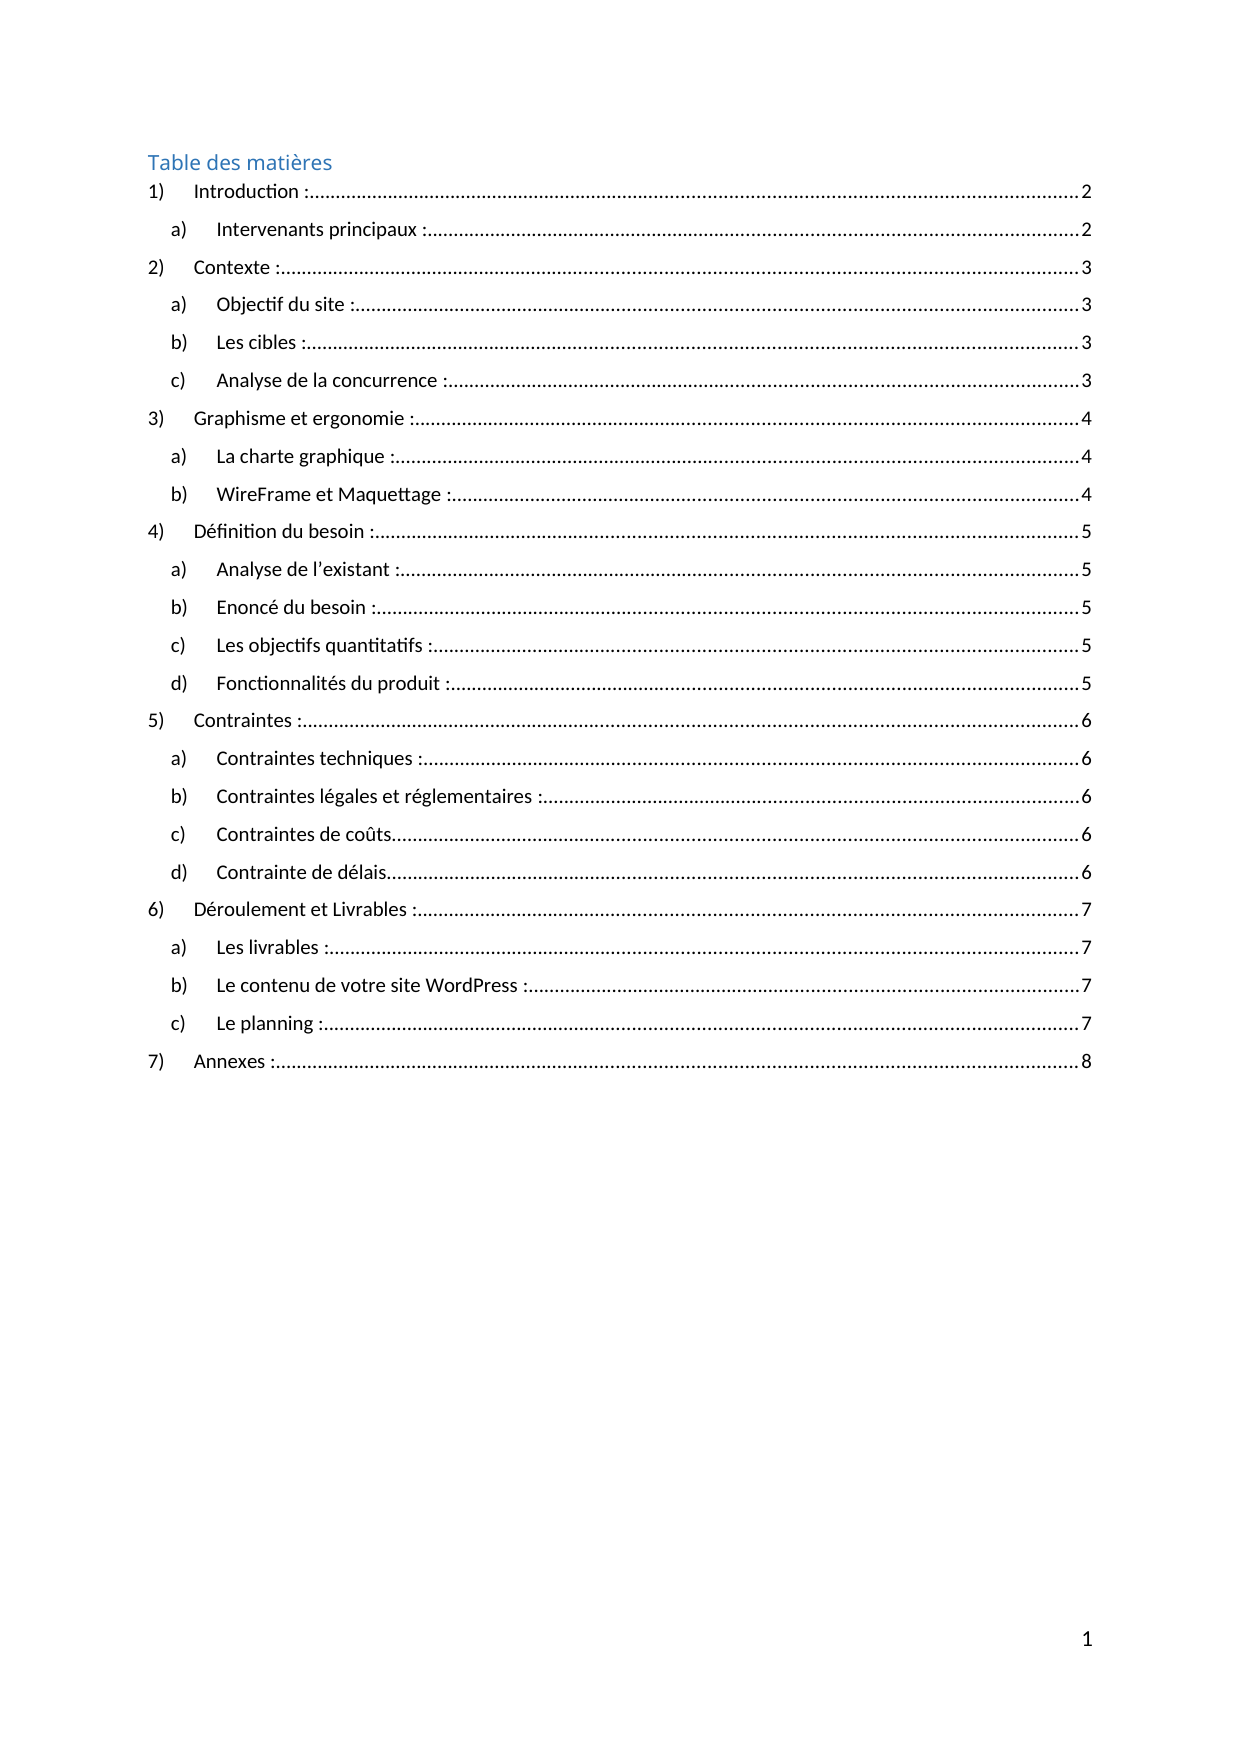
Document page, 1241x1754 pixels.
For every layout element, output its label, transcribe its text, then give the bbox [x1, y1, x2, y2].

text 1) Introduction : 2 [148, 178, 1093, 204]
text a) Les livrables : 7 [171, 934, 1093, 960]
text a) Analyse de l’existant : 5 [171, 556, 1093, 582]
text a) Objectif du site : 3 [171, 292, 1093, 317]
text 7) Annexes : 8 [148, 1048, 1093, 1073]
text 2) Contexte : 3 [148, 254, 1093, 279]
text b) Le contenu de votre site WordPress : 7 [171, 972, 1093, 998]
text c) Les objectifs quantitatifs : 5 [171, 632, 1093, 657]
text 4) Définition du besoin : 5 [148, 518, 1093, 544]
text b) Contraintes légales et réglementaires : 6 [171, 783, 1093, 809]
text a) Intervenants principaux : 2 [171, 216, 1093, 241]
text b) Enoncé du besoin : 5 [171, 594, 1093, 619]
text 5) Contraintes : 6 [148, 708, 1093, 733]
text a) Contraintes techniques : 6 [171, 745, 1093, 771]
text b) WireFrame et Maquettage : 4 [171, 481, 1093, 506]
text c) Le planning : 7 [171, 1010, 1093, 1036]
text a) La charte graphique : 4 [171, 443, 1093, 468]
text c) Contraintes de coûts 6 [171, 821, 1093, 846]
subtitle Table des matières [148, 148, 1093, 176]
text d) Contrainte de délais 6 [171, 859, 1093, 884]
text 6) Déroulement et Livrables : 7 [148, 897, 1093, 922]
text b) Les cibles : 3 [171, 329, 1093, 355]
text d) Fonctionnalités du produit : 5 [171, 670, 1093, 695]
text c) Analyse de la concurrence : 3 [171, 367, 1093, 393]
text 3) Graphisme et ergonomie : 4 [148, 405, 1093, 431]
